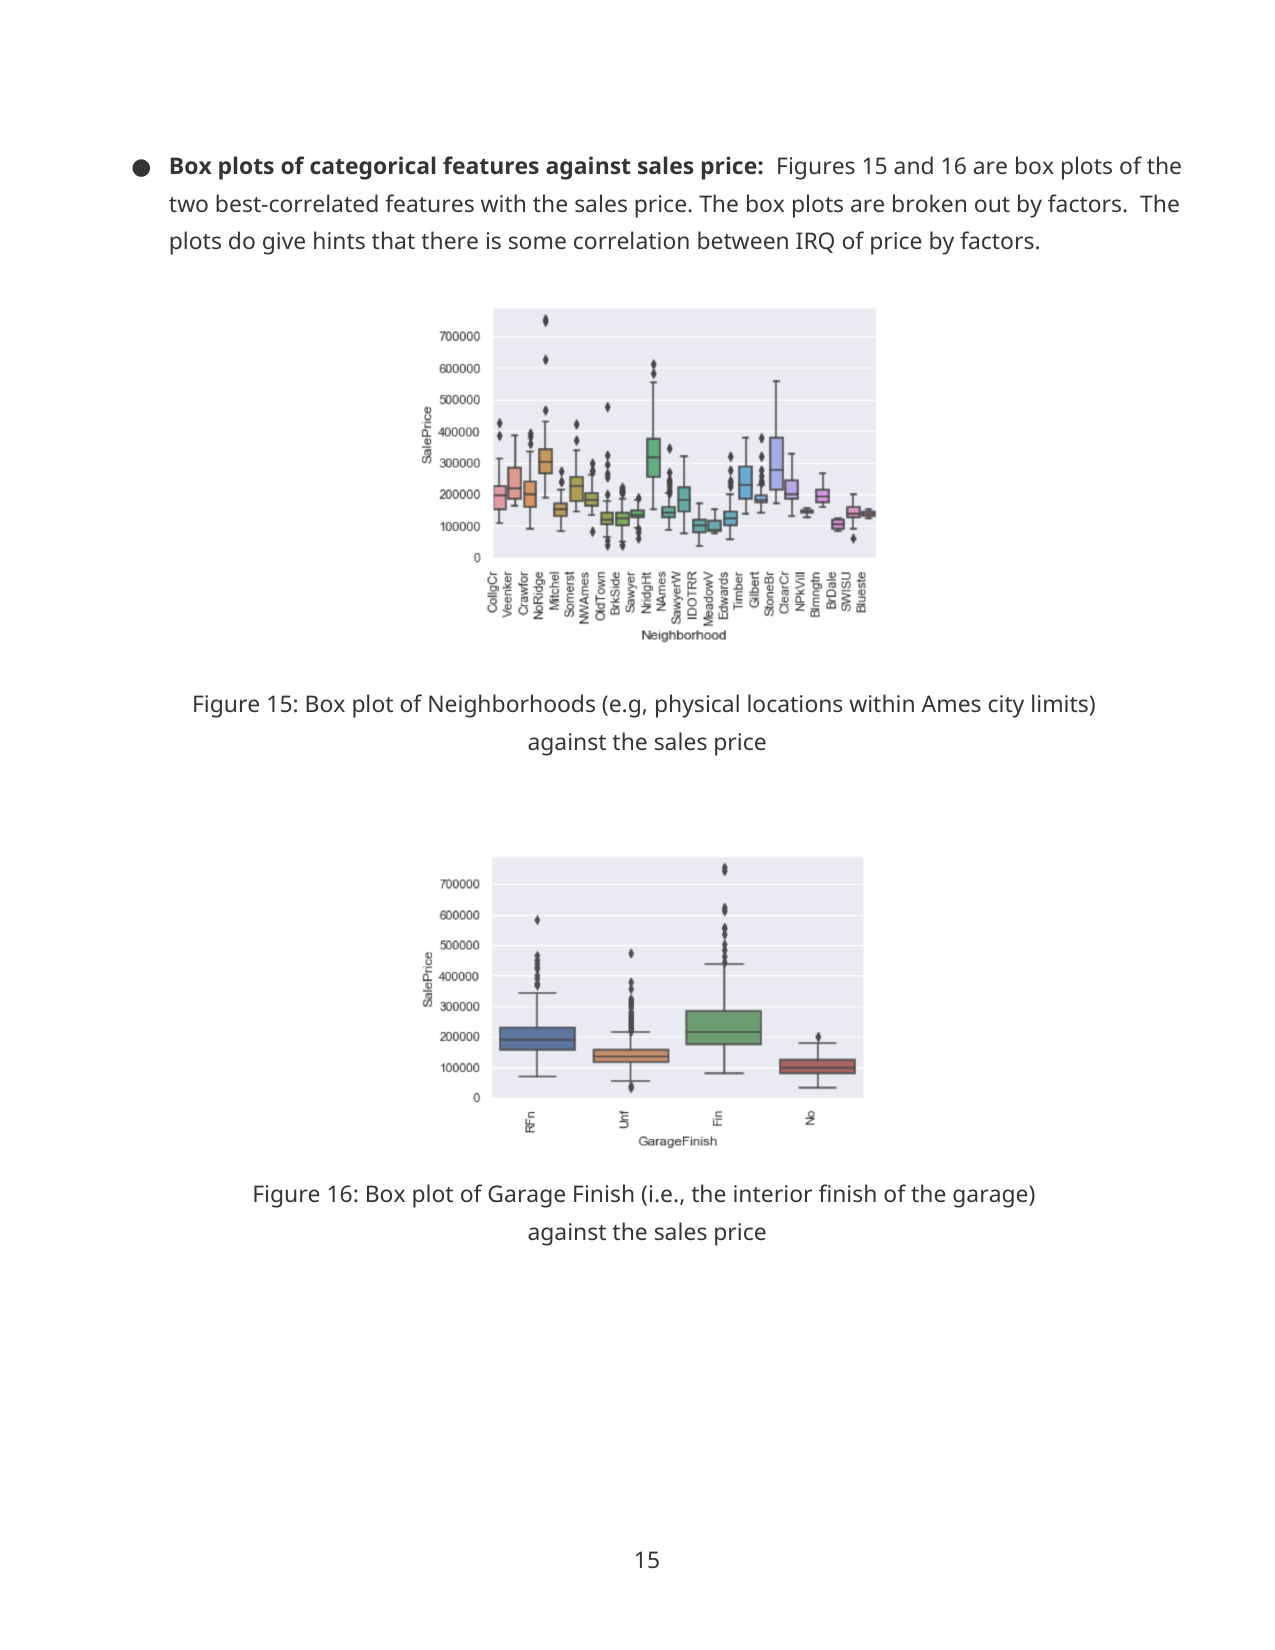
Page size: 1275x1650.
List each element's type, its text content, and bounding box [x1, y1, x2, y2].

text Figure 15: Box plot of Neighborhoods (e.g, physical locations within Ames city limits) against the sales price [94, 688, 1200, 757]
list Box plots of categorical features against sales price: Figures 15 and 16 are box plots of the two best-correlated features with the sales price. The box plots are broken out by factors. The plots do give hints that there is some correlation between IRQ of price by factors. [131, 150, 1200, 256]
text Figure 16: Box plot of Garage Finish (i.e., the interior finish of the garage) against the sales price [94, 1178, 1200, 1247]
picture [408, 300, 886, 645]
picture [415, 838, 878, 1172]
